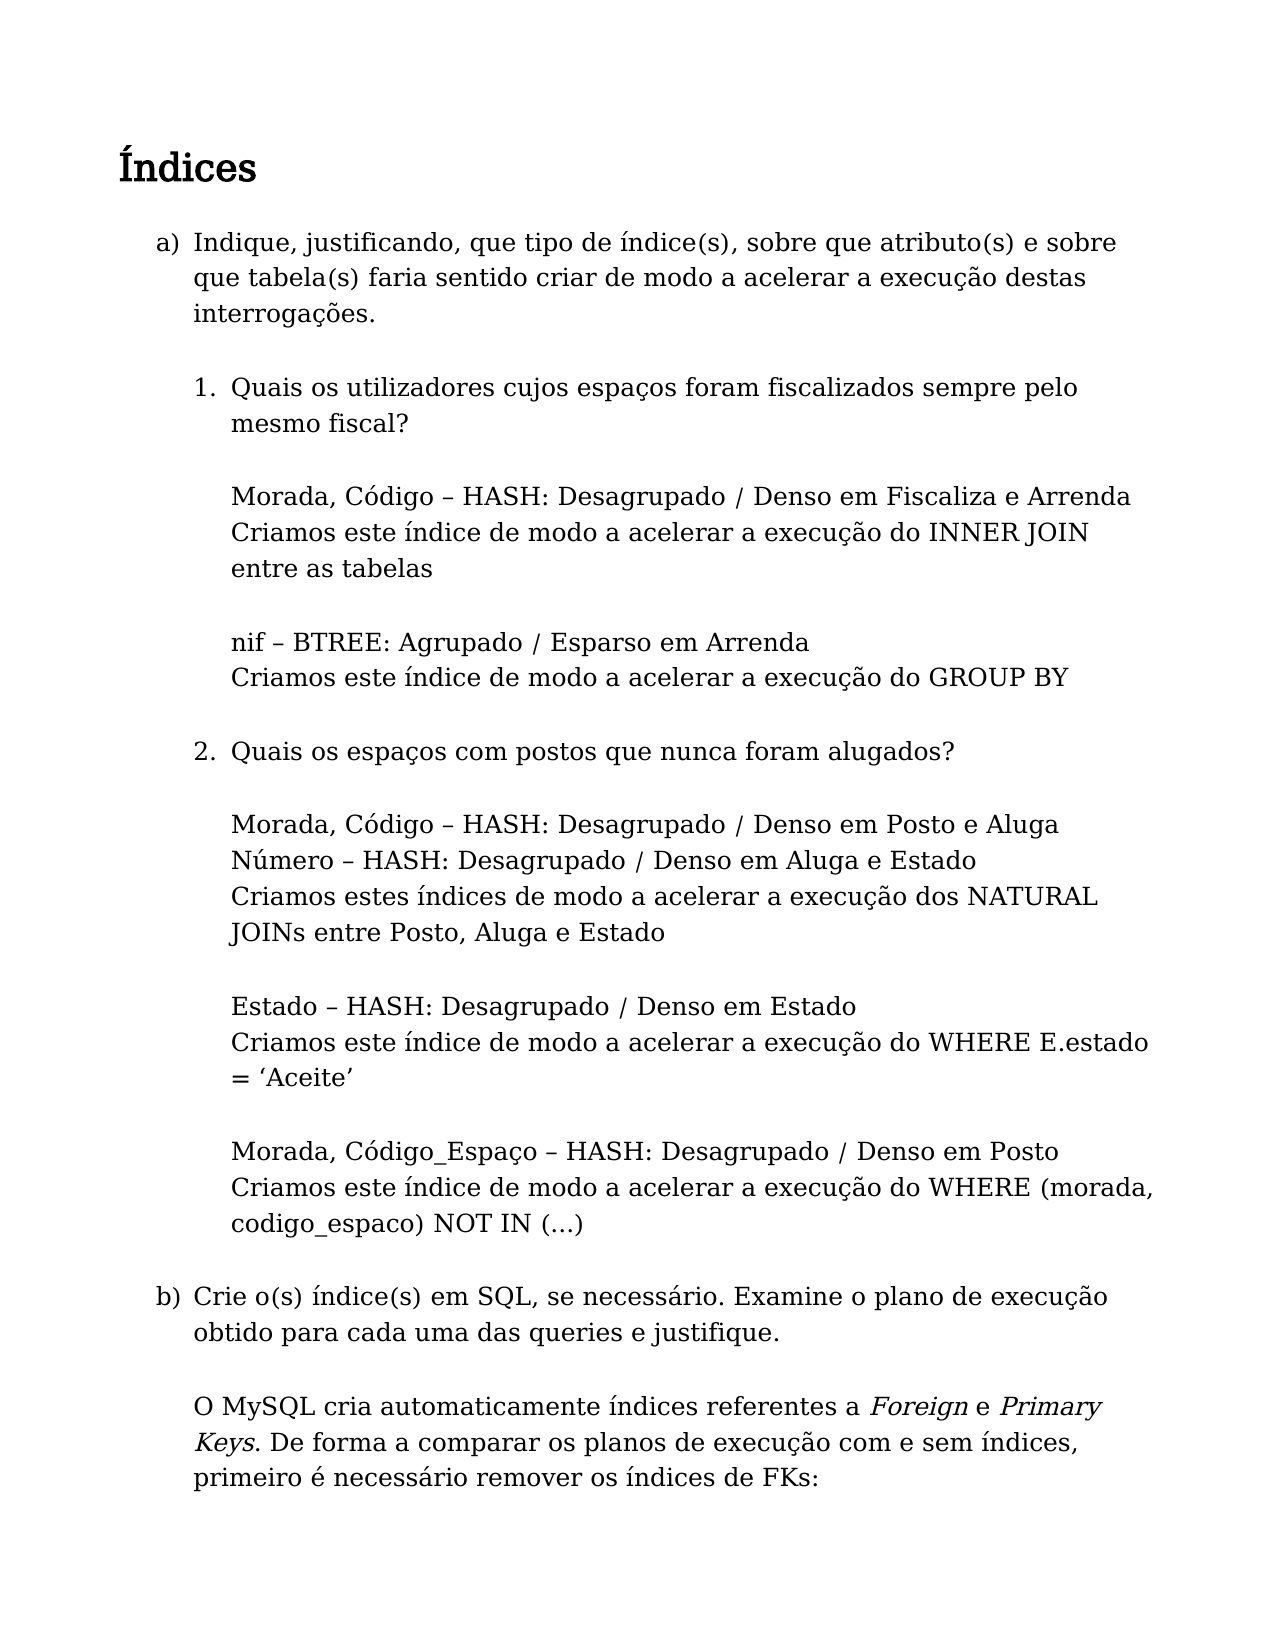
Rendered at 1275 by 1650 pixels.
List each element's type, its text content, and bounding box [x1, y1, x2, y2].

list Morada, Código_Espaço – HASH: Desagrupado / Denso em Posto Criamos este índice de modo a acelerar a execução do WHERE (morada, codigo_espaco) NOT IN (...) [193, 1136, 1157, 1237]
subtitle Índices [118, 143, 1157, 189]
list Indique, justificando, que tipo de índice(s), sobre que atributo(s) e sobre que tabela(s) faria sentido criar de modo a acelerar a execução destas interrogações. [156, 226, 1157, 328]
list Quais os utilizadores cujos espaços foram fiscalizados sempre pelo mesmo fiscal? [193, 371, 1157, 437]
list Morada, Código – HASH: Desagrupado / Denso em Fiscaliza e Arrenda Criamos este índice de modo a acelerar a execução do INNER JOIN entre as tabelas [193, 481, 1157, 583]
list Estado – HASH: Desagrupado / Denso em Estado Criamos este índice de modo a acelerar a execução do WHERE E.estado = ‘Aceite’ [193, 990, 1157, 1092]
list O MySQL cria automaticamente índices referentes a Foreign e Primary Keys. De forma a comparar os planos de execução com e sem índices, primeiro é necessário remover os índices de FKs: [156, 1390, 1157, 1492]
list Crie o(s) índice(s) em SQL, se necessário. Examine o plano de execução obtido para cada uma das queries e justifique. [156, 1281, 1157, 1347]
list Morada, Código – HASH: Desagrupado / Denso em Posto e Aluga Número – HASH: Desagrupado / Denso em Aluga e Estado Criamos estes índices de modo a acelerar a execução dos NATURAL JOINs entre Posto, Aluga e Estado [193, 809, 1157, 947]
list nif – BTREE: Agrupado / Esparso em Arrenda Criamos este índice de modo a acelerar a execução do GROUP BY [193, 626, 1157, 692]
list Quais os espaços com postos que nunca foram alugados? [193, 736, 1157, 766]
